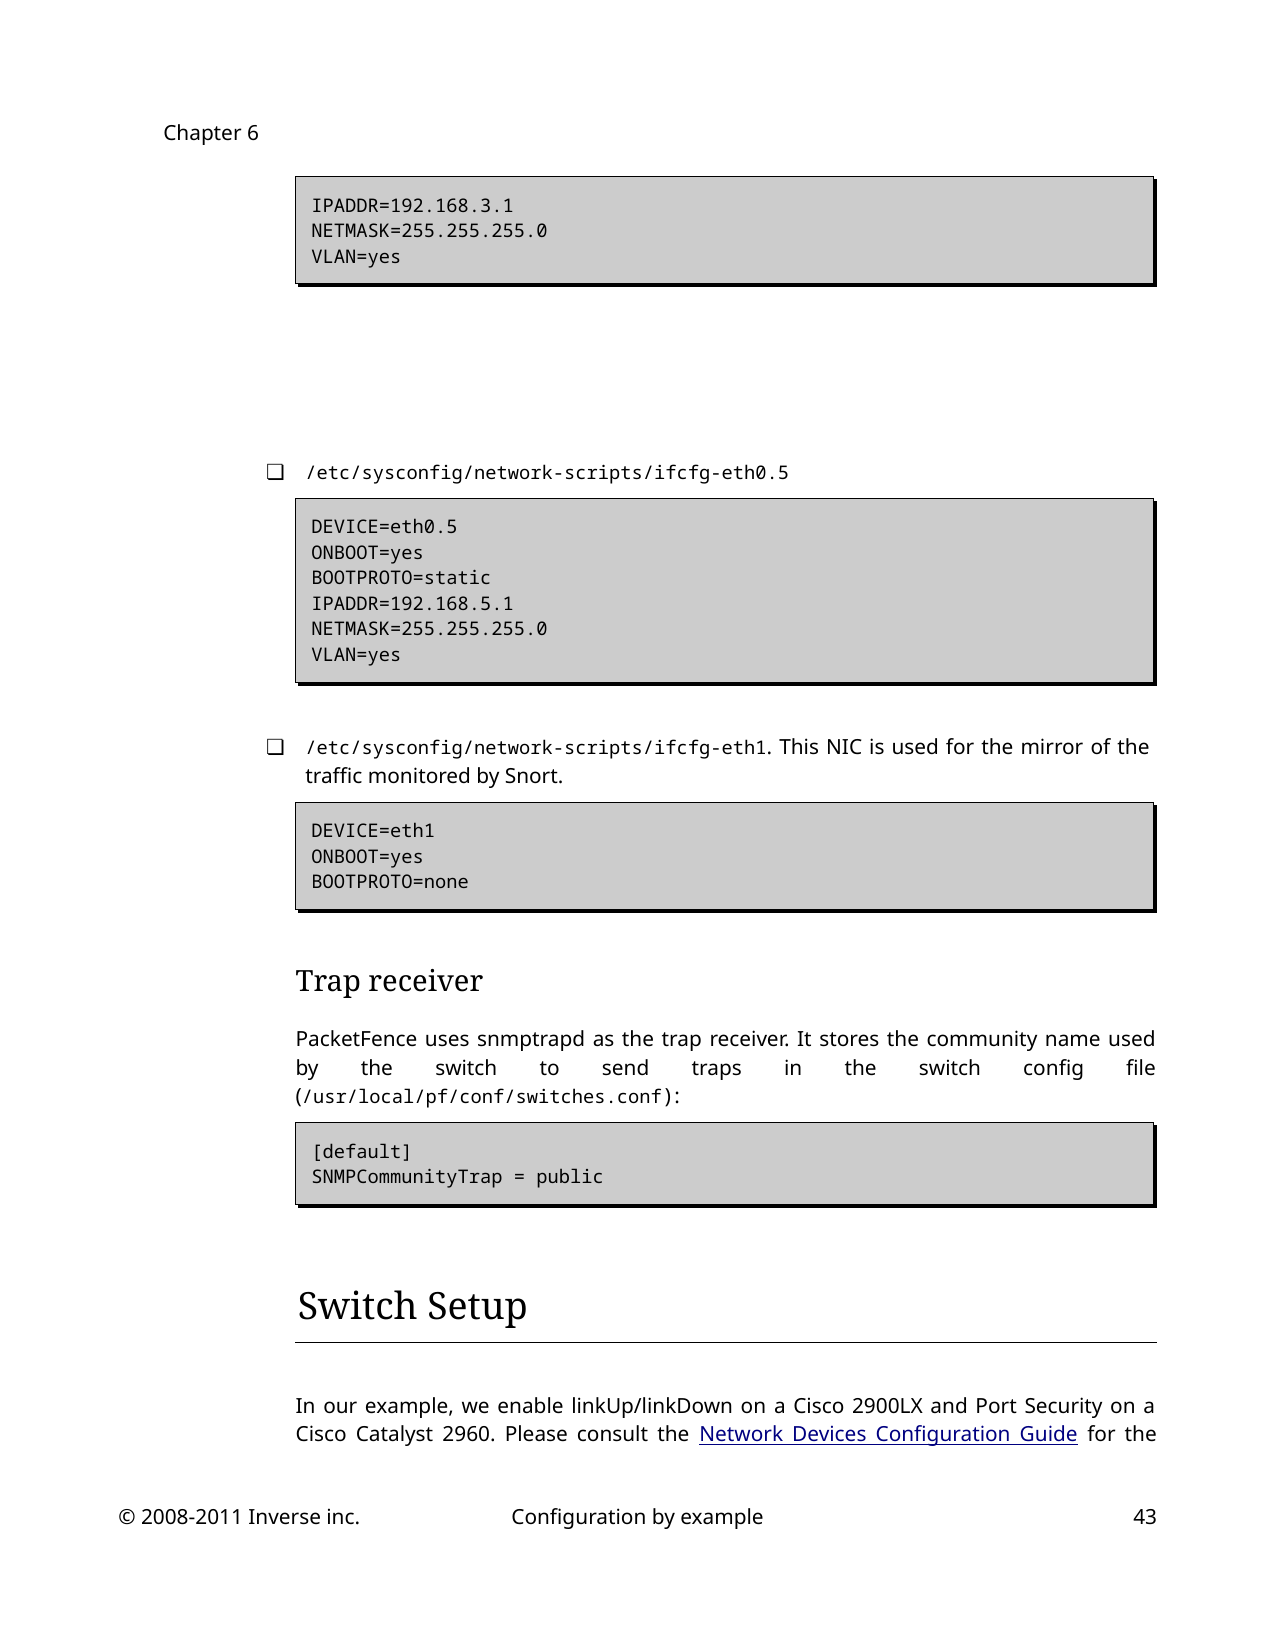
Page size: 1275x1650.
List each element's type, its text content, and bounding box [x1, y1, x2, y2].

subtitle Trap receiver [295, 960, 1157, 999]
text PacketFence uses snmptrapd as the trap receiver. It stores the community name used by the switch to send traps in the switch config file (/usr/local/pf/conf/switches.conf): [295, 1024, 1157, 1109]
text [default] SNMPCommunityTrap = public [296, 1123, 1153, 1204]
list ❏ /etc/sysconfig/network-scripts/ifcfg-eth1. This NIC is used for the mirror of the traffic monitored by Snort. [266, 732, 1157, 789]
list ❏ /etc/sysconfig/network-scripts/ifcfg-eth0.5 [266, 457, 1157, 485]
text IPADDR=192.168.3.1 NETMASK=255.255.255.0 VLAN=yes [296, 177, 1153, 283]
text DEVICE=eth0.5 ONBOOT=yes BOOTPROTO=static IPADDR=192.168.5.1 NETMASK=255.255.255.0 VLAN=yes [296, 499, 1153, 682]
text In our example, we enable linkUp/linkDown on a Cisco 2900LX and Port Security on a Cisco Catalyst 2960. Please consult the Network Devices Configuration Guide for the [295, 1391, 1157, 1448]
text DEVICE=eth1 ONBOOT=yes BOOTPROTO=none [296, 803, 1153, 909]
subtitle Switch Setup [295, 1279, 1157, 1342]
